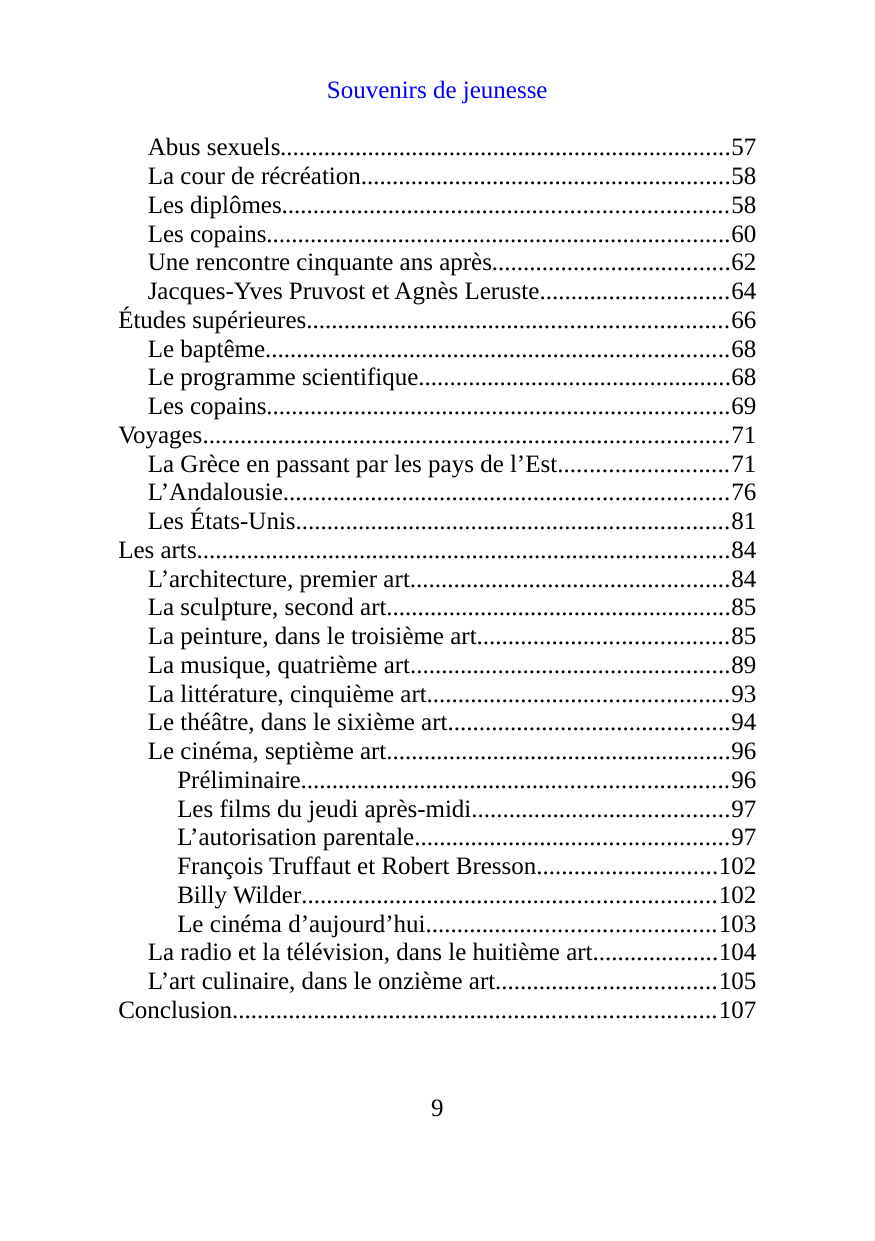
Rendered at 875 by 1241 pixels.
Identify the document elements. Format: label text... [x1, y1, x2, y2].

text L’architecture, premier art 84 [148, 564, 756, 592]
text Le baptême 68 [148, 334, 756, 362]
text Préliminaire 96 [177, 765, 756, 794]
text Une rencontre cinquante ans après 62 [148, 247, 756, 276]
text Études supérieures 66 [118, 305, 756, 334]
text Voyages 71 [118, 420, 756, 449]
text ​​La peinture, dans le troisième art 85 [148, 621, 756, 650]
text Les copains 60 [148, 219, 756, 247]
text La sculpture, second art 85 [148, 592, 756, 621]
text L’art culinaire, dans le onzième art 105 [148, 966, 756, 995]
text Le théâtre, dans le sixième art 94 [148, 707, 756, 736]
text La cour de récréation 58 [148, 161, 756, 190]
text Les arts 84 [118, 535, 756, 564]
text Le cinéma d’aujourd’hui 103 [177, 909, 756, 937]
text Abus sexuels 57 [148, 132, 756, 161]
text Les films du jeudi après-midi 97 [177, 794, 756, 822]
text La Grèce en passant par les pays de l’Est 71 [148, 449, 756, 477]
text La musique, quatrième art 89 [148, 650, 756, 679]
text Le programme scientifique 68 [148, 362, 756, 391]
text La radio et la télévision, dans le huitième art 104 [148, 937, 756, 966]
text L’Andalousie 76 [148, 477, 756, 506]
text Jacques-Yves Pruvost et Agnès Leruste 64 [148, 276, 756, 305]
text La littérature, cinquième art 93 [148, 679, 756, 707]
text Les États-Unis 81 [148, 506, 756, 535]
text Le cinéma, septième art 96 [148, 736, 756, 765]
text Les diplômes 58 [148, 190, 756, 219]
text L’autorisation parentale 97 [177, 822, 756, 851]
text François Truffaut et Robert Bresson 102 [177, 851, 756, 880]
text Les copains 69 [148, 391, 756, 420]
text Billy Wilder 102 [177, 880, 756, 909]
text Conclusion 107 [118, 995, 756, 1024]
